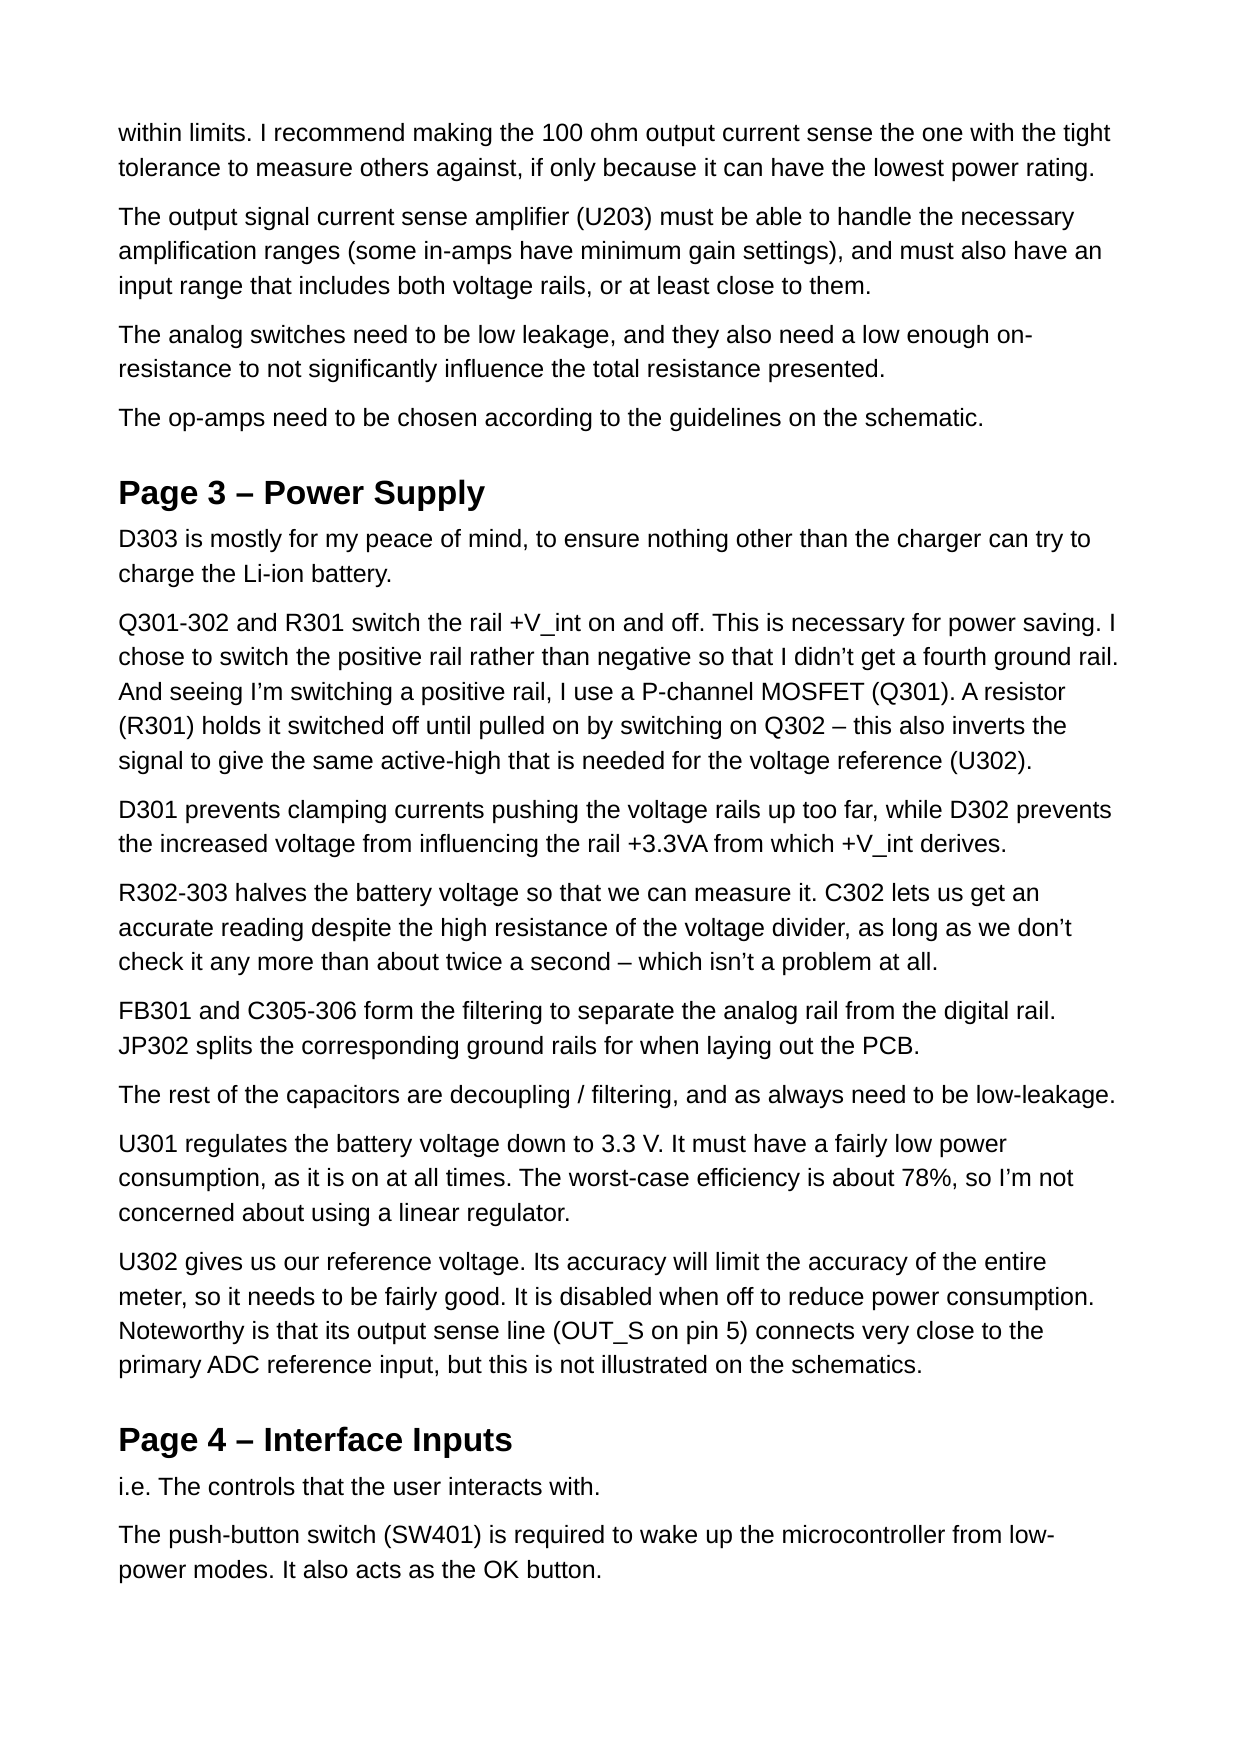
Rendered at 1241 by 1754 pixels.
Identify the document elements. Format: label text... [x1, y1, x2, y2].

text Q301-302 and R301 switch the rail +V_int on and off. This is necessary for power saving. I chose to switch the positive rail rather than negative so that I didn’t get a fourth ground rail. And seeing I’m switching a positive rail, I use a P-channel MOSFET (Q301). A resistor (R301) holds it switched off until pulled on by switching on Q302 – this also inverts the signal to give the same active-high that is needed for the voltage reference (U302). [118, 608, 1122, 774]
text within limits. I recommend making the 100 ohm output current sense the one with the tight tolerance to measure others against, if only because it can have the lowest power rating. [118, 118, 1122, 181]
text FB301 and C305-306 form the filtering to separate the analog rail from the digital rail. JP302 splits the corresponding ground rails for when laying out the PCB. [118, 996, 1122, 1059]
text The analog switches need to be low leakage, and they also need a low enough on-resistance to not significantly influence the total resistance presented. [118, 320, 1122, 383]
text D301 prevents clamping currents pushing the voltage rails up too far, while D302 prevents the increased voltage from influencing the rail +3.3VA from which +V_int derives. [118, 795, 1122, 858]
text U301 regulates the battery voltage down to 3.3 V. It must have a fairly low power consumption, as it is on at all times. The worst-case efficiency is about 78%, so I’m not concerned about using a linear regulator. [118, 1129, 1122, 1227]
text The op-amps need to be chosen according to the guidelines on the schematic. [118, 403, 1122, 432]
text The push-button switch (SW401) is required to wake up the microcontroller from low-power modes. It also acts as the OK button. [118, 1521, 1122, 1584]
text The output signal current sense amplifier (U203) must be able to handle the necessary amplification ranges (some in-amps have minimum gain settings), and must also have an input range that includes both voltage rails, or at least close to them. [118, 202, 1122, 299]
text R302-303 halves the battery voltage so that we can measure it. C302 lets us get an accurate reading despite the high resistance of the voltage divider, as long as we don’t check it any more than about twice a second – which isn’t a problem at all. [118, 878, 1122, 976]
subtitle Page 4 – Interface Inputs [118, 1420, 1122, 1459]
text i.e. The controls that the user interacts with. [118, 1471, 1122, 1500]
text D303 is mostly for my peace of mind, to ensure nothing other than the charger can try to charge the Li-ion battery. [118, 524, 1122, 587]
text The rest of the capacitors are decoupling / filtering, and as always need to be low-leakage. [118, 1080, 1122, 1109]
text U302 gives us our reference voltage. Its accuracy will limit the accuracy of the entire meter, so it needs to be fairly good. It is disabled when off to reduce power consumption. Noteworthy is that its output sense line (OUT_S on pin 5) connects very close to the primary ADC reference input, but this is not illustrated on the schematics. [118, 1247, 1122, 1379]
subtitle Page 3 – Power Supply [118, 473, 1122, 512]
